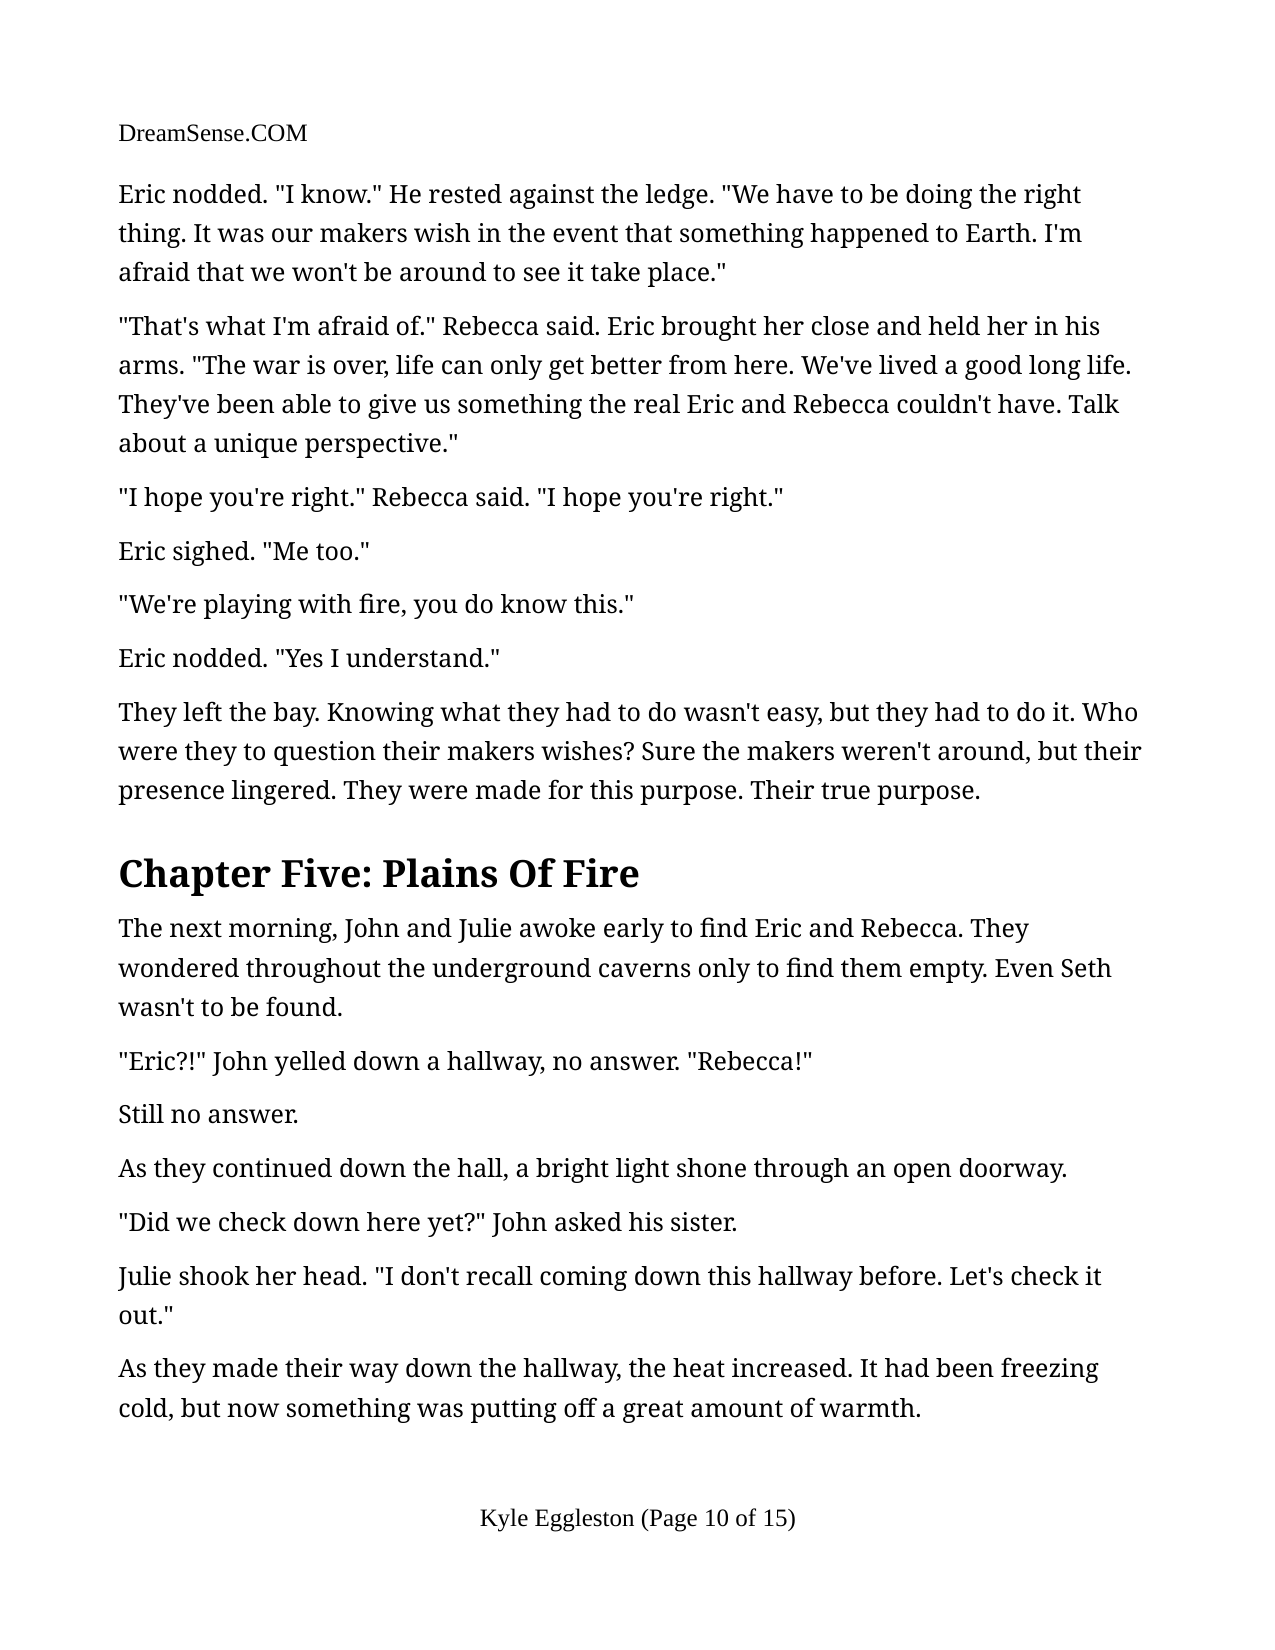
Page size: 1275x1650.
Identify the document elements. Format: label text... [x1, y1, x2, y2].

text Eric nodded. "I know." He rested against the ledge. "We have to be doing the right thing. It was our makers wish in the event that something happened to Earth. I'm afraid that we won't be around to see it take place." [118, 176, 1157, 289]
text Eric nodded. "Yes I understand." [118, 641, 1157, 675]
text Still no answer. [118, 1097, 1157, 1131]
text As they continued down the hall, a bright light shone through an open doorway. [118, 1151, 1157, 1185]
text Julie shook her head. "I don't recall coming down this hallway before. Let's check it out." [118, 1258, 1157, 1331]
text "Eric?!" John yelled down a hallway, no answer. "Rebecca!" [118, 1043, 1157, 1077]
text "That's what I'm afraid of." Rebecca said. Eric brought her close and held her in his arms. "The war is over, life can only get better from here. We've lived a good long life. They've been able to give us something the real Eric and Rebecca couldn't have. Talk about a unique perspective." [118, 308, 1157, 460]
text Eric sighed. "Me too." [118, 533, 1157, 567]
text They left the bay. Knowing what they had to do wasn't easy, but they had to do it. Who were they to question their makers wishes? Sure the makers weren't around, but their presence lingered. They were made for this purpose. Their true purpose. [118, 695, 1157, 807]
text "We're playing with fire, you do know this." [118, 587, 1157, 621]
subtitle Chapter Five: Plains Of Fire [118, 848, 1157, 899]
text As they made their way down the hallway, the heat increased. It had been freezing cold, but now something was putting off a great amount of warmth. [118, 1351, 1157, 1424]
text "Did we check down here yet?" John asked his sister. [118, 1204, 1157, 1238]
text The next morning, John and Julie awoke early to find Eric and Rebecca. They wondered throughout the underground caverns only to find them empty. Even Seth wasn't to be found. [118, 911, 1157, 1023]
text "I hope you're right." Rebecca said. "I hope you're right." [118, 480, 1157, 514]
